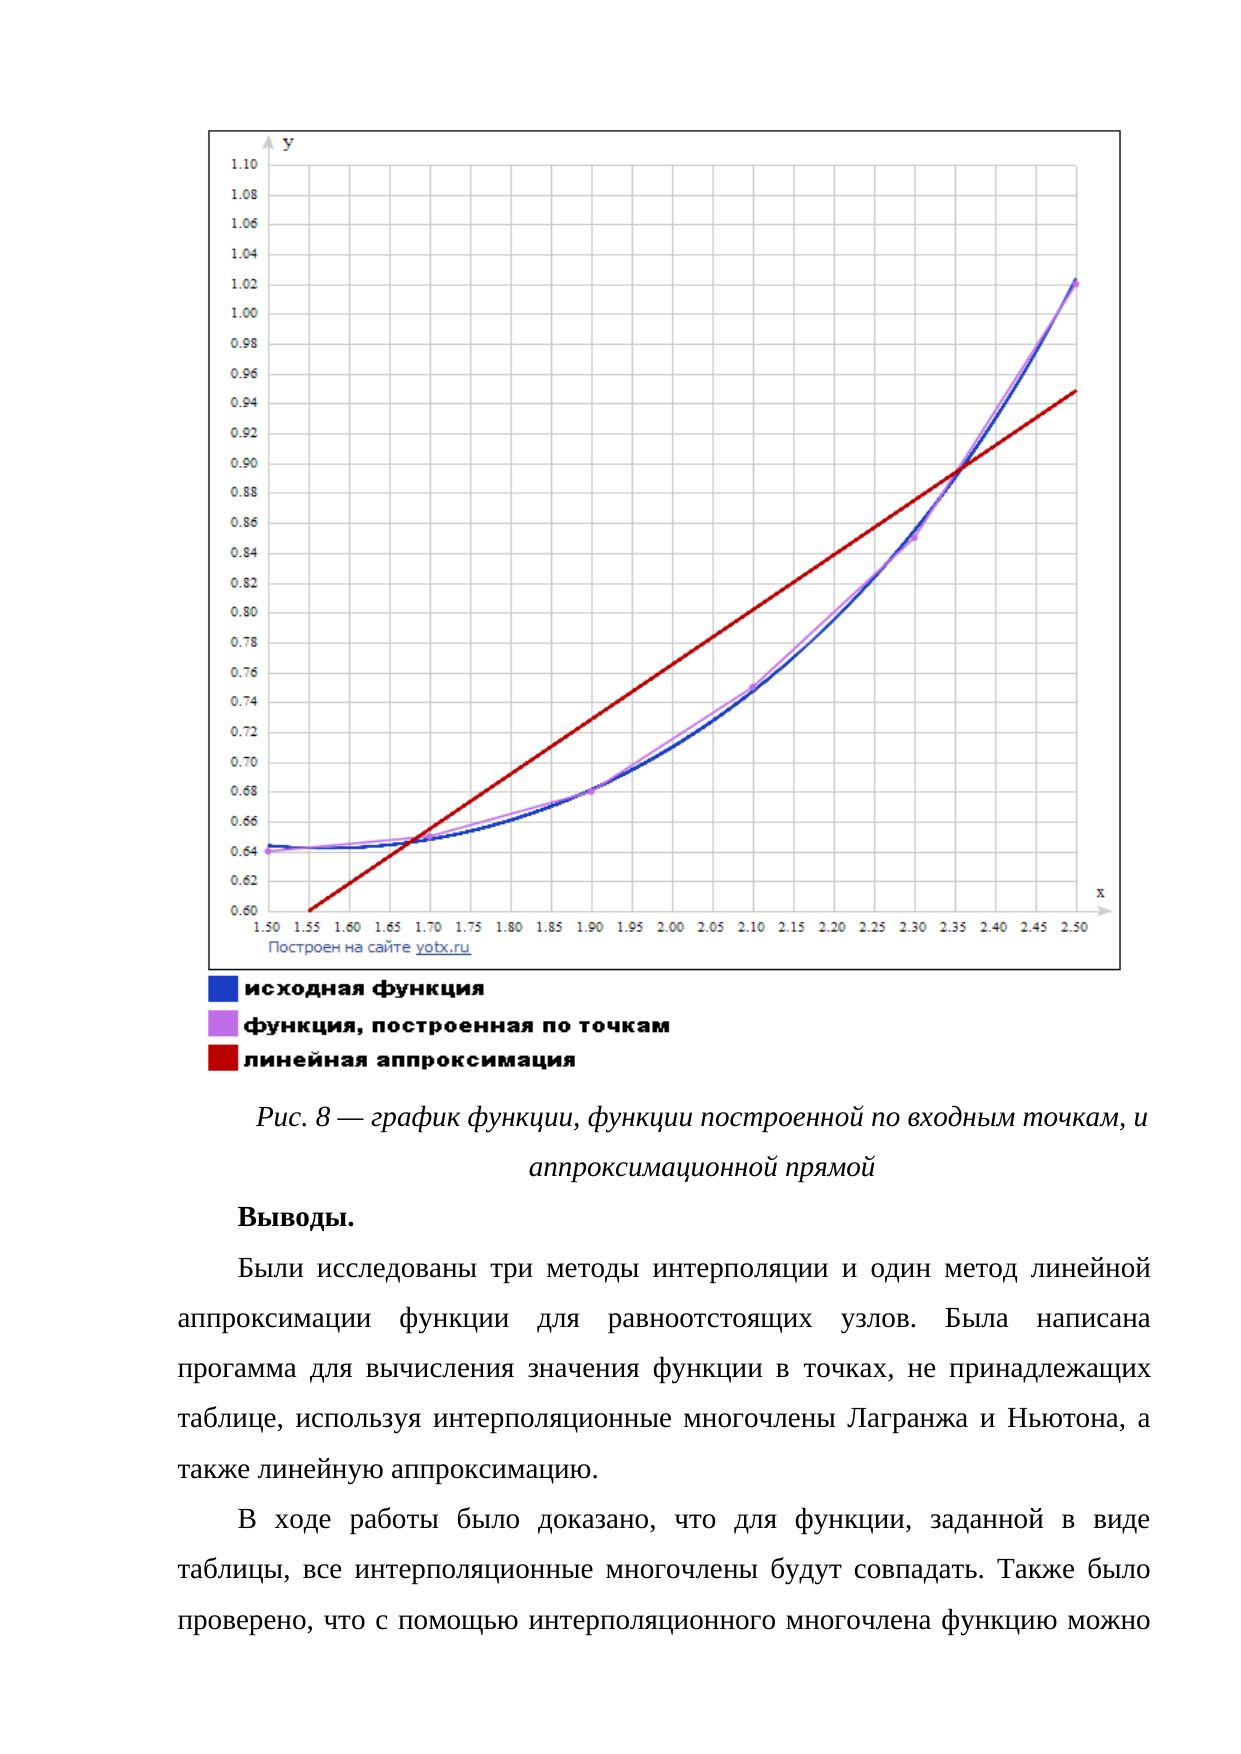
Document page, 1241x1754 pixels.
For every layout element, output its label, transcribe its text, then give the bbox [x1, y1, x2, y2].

list Рис. 8 — график функции, функции построенной по входным точкам, и аппроксимационной прямой [215, 118, 1152, 1183]
picture [196, 118, 1133, 1082]
text Выводы. [177, 1199, 1152, 1233]
text Были исследованы три методы интерполяции и один метод линейной аппроксимации функции для равноотстоящих узлов. Была написана прогамма для вычисления значения функции в точках, не принадлежащих таблице, используя интерполяционные многочлены Лагранжа и Ньютона, а также линейную аппроксимацию. [177, 1250, 1152, 1484]
text В ходе работы было доказано, что для функции, заданной в виде таблицы, все интерполяционные многочлены будут совпадать. Также было проверено, что с помощью интерполяционного многочлена функцию можно [177, 1501, 1152, 1635]
